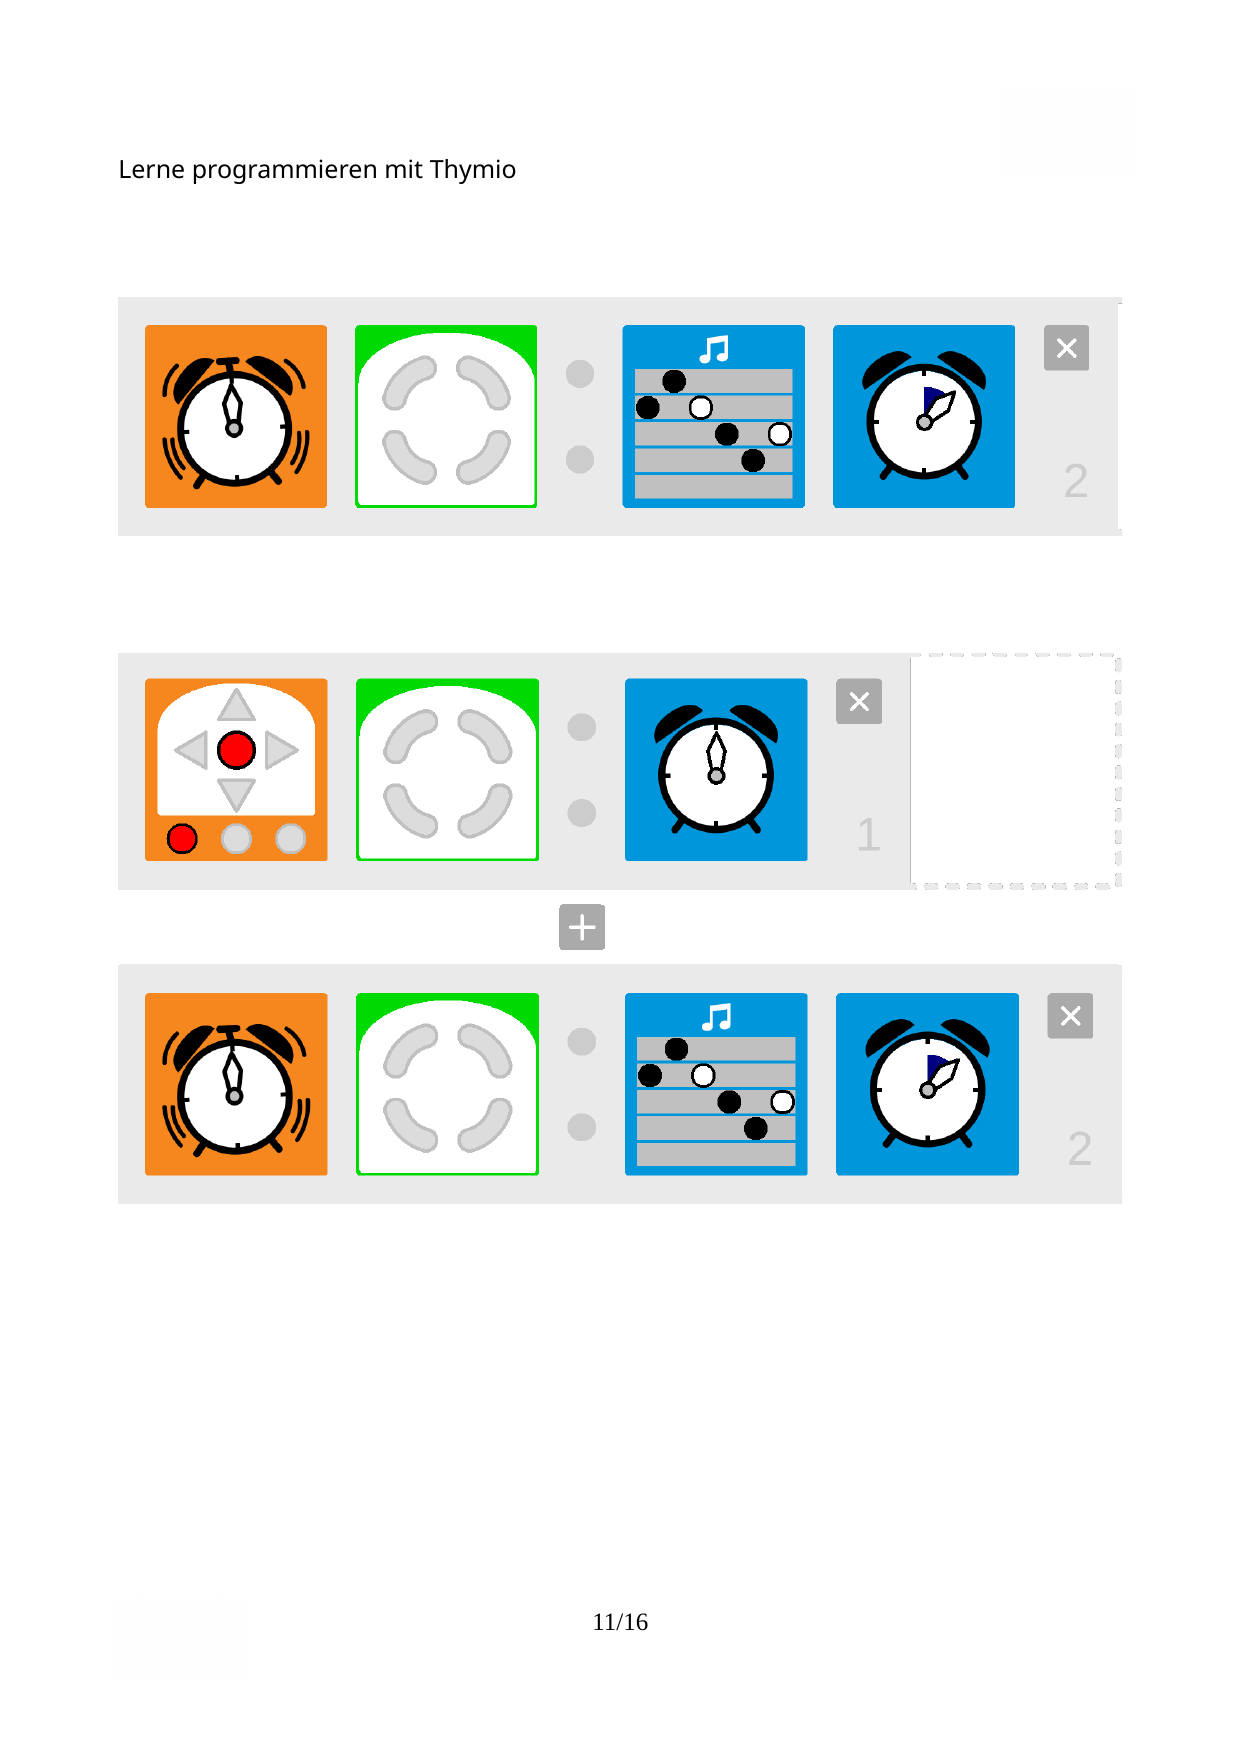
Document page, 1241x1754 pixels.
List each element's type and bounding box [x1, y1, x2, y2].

picture [112, 1596, 249, 1682]
picture [118, 297, 1123, 536]
picture [118, 653, 1123, 1206]
picture [999, 91, 1136, 177]
